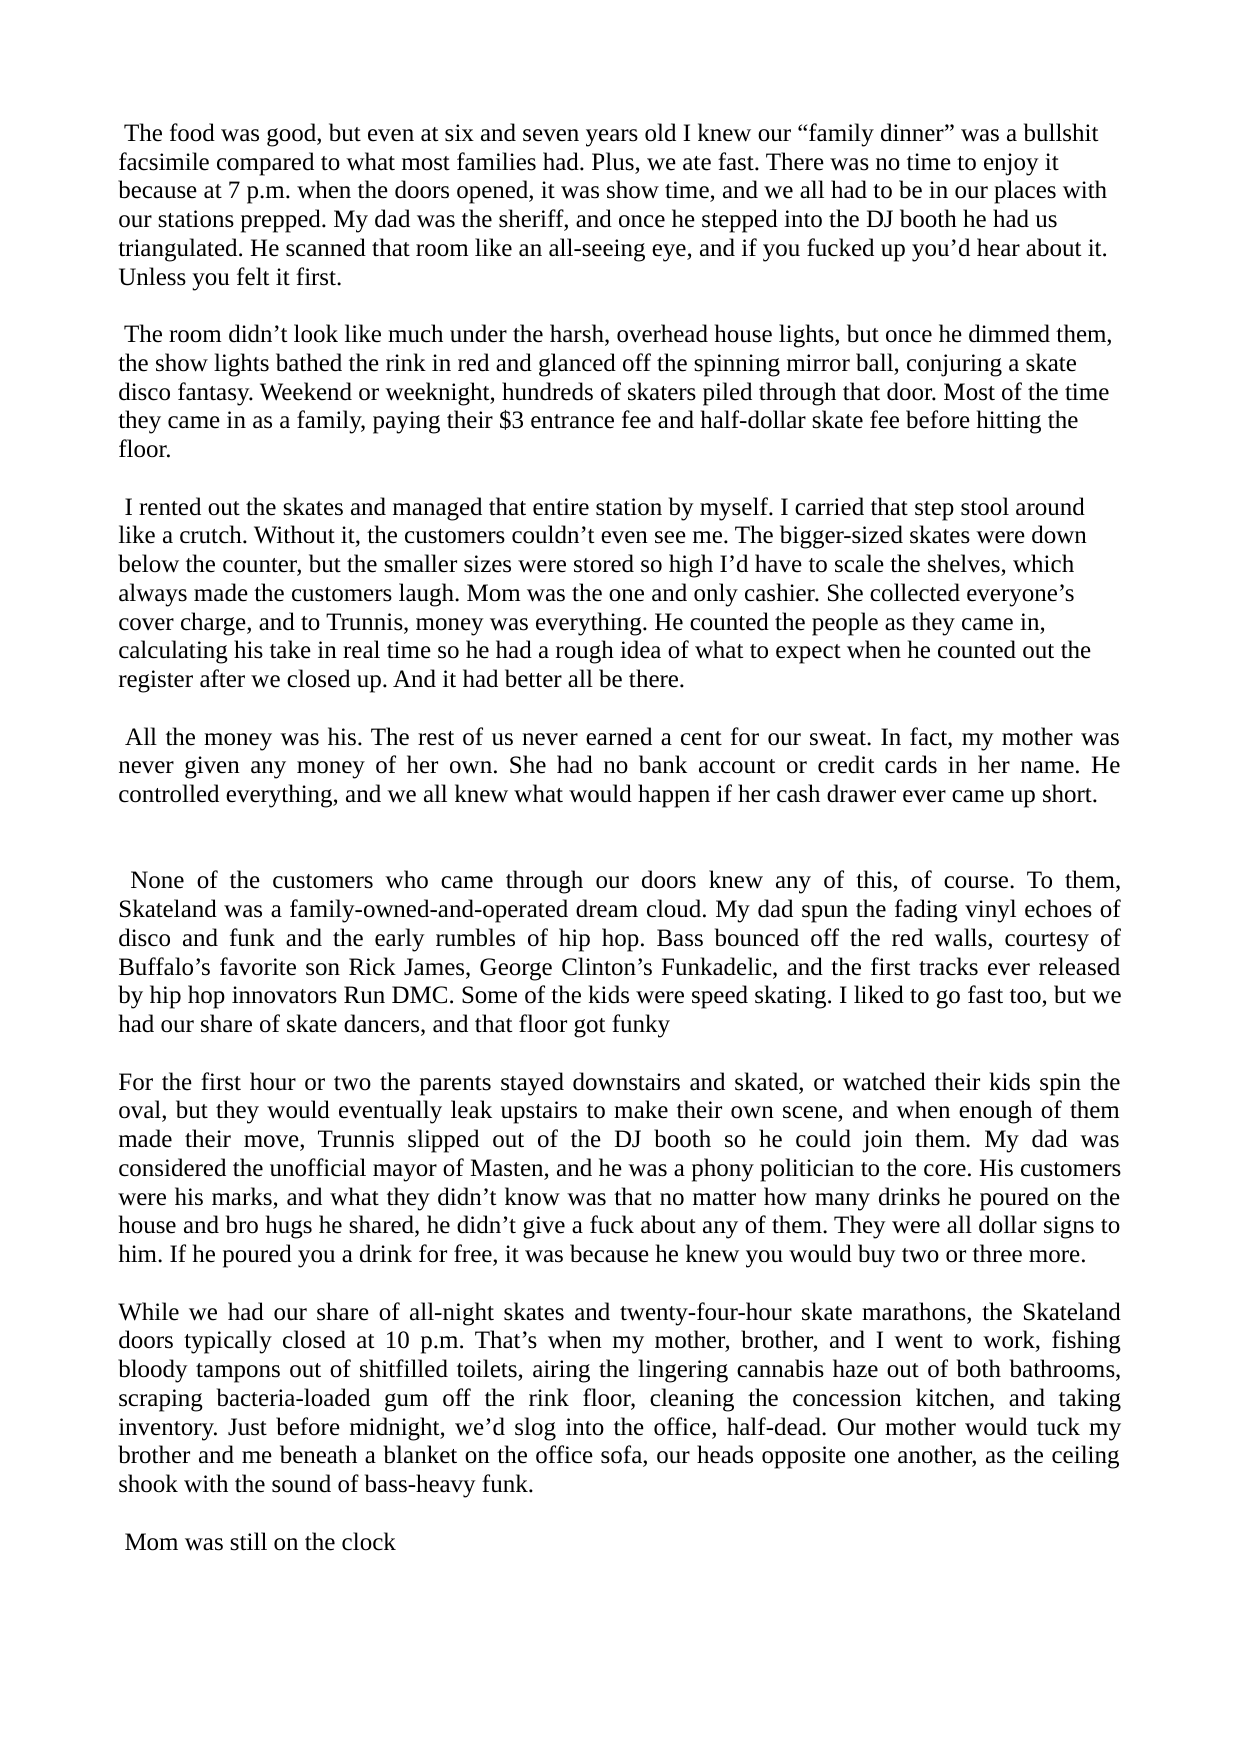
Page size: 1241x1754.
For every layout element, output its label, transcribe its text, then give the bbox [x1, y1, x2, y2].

text Mom was still on the clock [118, 1527, 1122, 1556]
text I rented out the skates and managed that entire station by myself. I carried that step stool around like a crutch. Without it, the customers couldn’t even see me. The bigger-sized skates were down below the counter, but the smaller sizes were stored so high I’d have to scale the shelves, which always made the customers laugh. Mom was the one and only cashier. She collected everyone’s cover charge, and to Trunnis, money was everything. He counted the people as they came in, calculating his take in real time so he had a rough idea of what to expect when he counted out the register after we closed up. And it had better all be there. [118, 492, 1122, 693]
text All the money was his. The rest of us never earned a cent for our sweat. In fact, my mother was never given any money of her own. She had no bank account or credit cards in her name. He controlled everything, and we all knew what would happen if her cash drawer ever came up short. [118, 722, 1122, 808]
text None of the customers who came through our doors knew any of this, of course. To them, Skateland was a family-owned-and-operated dream cloud. My dad spun the fading vinyl echoes of disco and funk and the early rumbles of hip hop. Bass bounced off the red walls, courtesy of Buffalo’s favorite son Rick James, George Clinton’s Funkadelic, and the first tracks ever released by hip hop innovators Run DMC. Some of the kids were speed skating. I liked to go fast too, but we had our share of skate dancers, and that floor got funky [118, 866, 1122, 1038]
text The food was good, but even at six and seven years old I knew our “family dinner” was a bullshit facsimile compared to what most families had. Plus, we ate fast. There was no time to enjoy it because at 7 p.m. when the doors opened, it was show time, and we all had to be in our places with our stations prepped. My dad was the sheriff, and once he stepped into the DJ booth he had us triangulated. He scanned that room like an all-seeing eye, and if you fucked up you’d hear about it. Unless you felt it first. [118, 118, 1122, 291]
text For the first hour or two the parents stayed downstairs and skated, or watched their kids spin the oval, but they would eventually leak upstairs to make their own scene, and when enough of them made their move, Trunnis slipped out of the DJ booth so he could join them. My dad was considered the unofficial mayor of Masten, and he was a phony politician to the core. His customers were his marks, and what they didn’t know was that no matter how many drinks he poured on the house and bro hugs he shared, he didn’t give a fuck about any of them. They were all dollar signs to him. If he poured you a drink for free, it was because he knew you would buy two or three more. [118, 1067, 1122, 1268]
text The room didn’t look like much under the harsh, overhead house lights, but once he dimmed them, the show lights bathed the rink in red and glanced off the spinning mirror ball, conjuring a skate disco fantasy. Weekend or weeknight, hundreds of skaters piled through that door. Most of the time they came in as a family, paying their $3 entrance fee and half-dollar skate fee before hitting the floor. [118, 319, 1122, 463]
text While we had our share of all-night skates and twenty-four-hour skate marathons, the Skateland doors typically closed at 10 p.m. That’s when my mother, brother, and I went to work, fishing bloody tampons out of shitfilled toilets, airing the lingering cannabis haze out of both bathrooms, scraping bacteria-loaded gum off the rink floor, cleaning the concession kitchen, and taking inventory. Just before midnight, we’d slog into the office, half-dead. Our mother would tuck my brother and me beneath a blanket on the office sofa, our heads opposite one another, as the ceiling shook with the sound of bass-heavy funk. [118, 1297, 1122, 1498]
